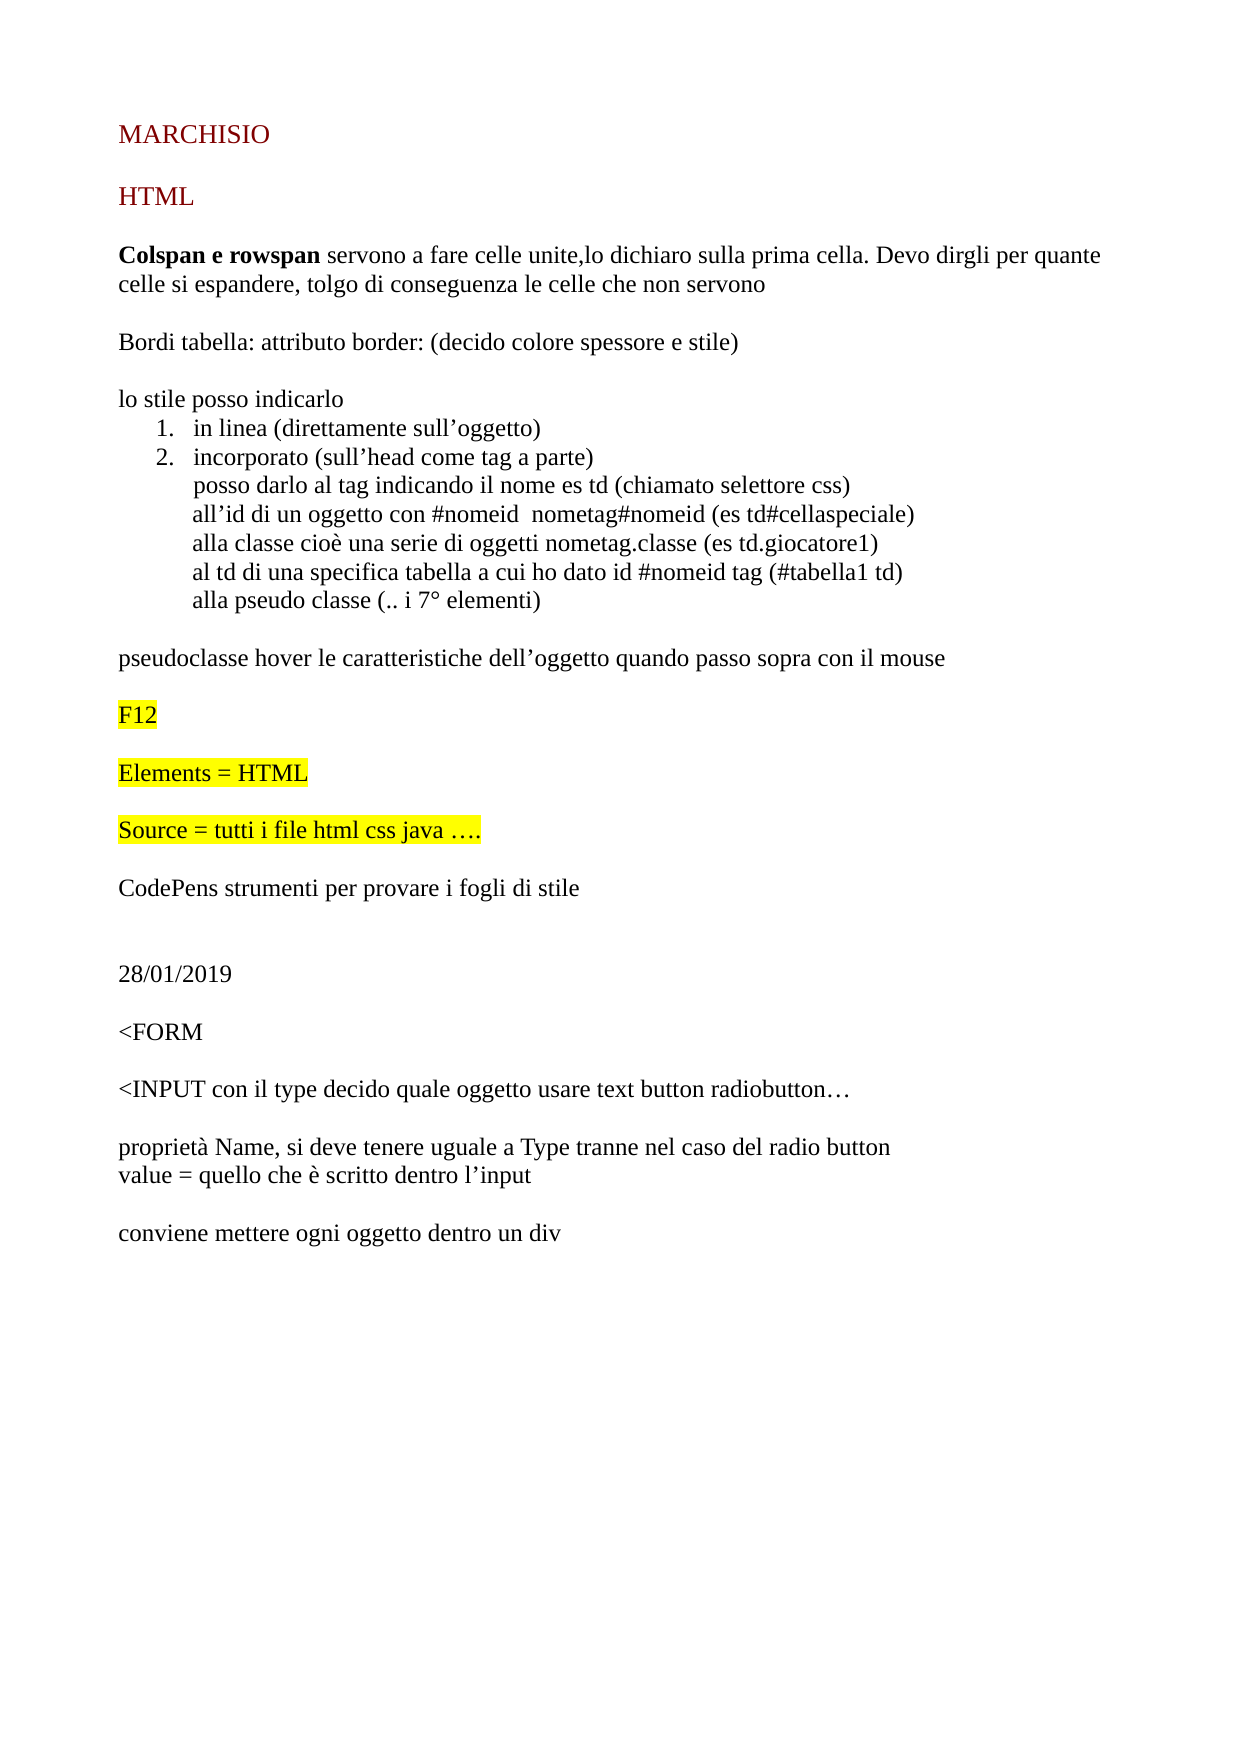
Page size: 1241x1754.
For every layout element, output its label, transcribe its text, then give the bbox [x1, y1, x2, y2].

text value = quello che è scritto dentro l’input [118, 1160, 1122, 1189]
text conviene mettere ogni oggetto dentro un div [118, 1218, 1122, 1247]
text MARCHISIO [118, 118, 1122, 149]
text all’id di un oggetto con #nomeid nometag#nomeid (es td#cellaspeciale) [118, 499, 1122, 528]
text <FORM [118, 1017, 1122, 1045]
text CodePens strumenti per provare i fogli di stile [118, 873, 1122, 902]
text pseudoclasse hover le caratteristiche dell’oggetto quando passo sopra con il mouse [118, 643, 1122, 672]
text lo stile posso indicarlo [118, 384, 1122, 413]
text alla classe cioè una serie di oggetti nometag.classe (es td.giocatore1) [118, 528, 1122, 557]
text Bordi tabella: attributo border: (decido colore spessore e stile) [118, 327, 1122, 355]
text alla pseudo classe (.. i 7° elementi) [118, 585, 1122, 614]
text Colspan e rowspan servono a fare celle unite,lo dichiaro sulla prima cella. Devo dirgli per quante celle si espandere, tolgo di conseguenza le celle che non servono [118, 240, 1122, 298]
text 28/01/2019 [118, 959, 1122, 988]
list posso darlo al tag indicando il nome es td (chiamato selettore css) [156, 470, 1122, 499]
list in linea (direttamente sull’oggetto) [156, 413, 1122, 442]
list incorporato (sull’head come tag a parte) [156, 442, 1122, 470]
text Source = tutti i file html css java …. [118, 815, 1122, 844]
text <INPUT con il type decido quale oggetto usare text button radiobutton… [118, 1074, 1122, 1103]
text Elements = HTML [118, 758, 1122, 787]
text proprietà Name, si deve tenere uguale a Type tranne nel caso del radio button [118, 1132, 1122, 1160]
text F12 [118, 700, 1122, 729]
text al td di una specifica tabella a cui ho dato id #nomeid tag (#tabella1 td) [118, 557, 1122, 585]
text HTML [118, 180, 1122, 212]
